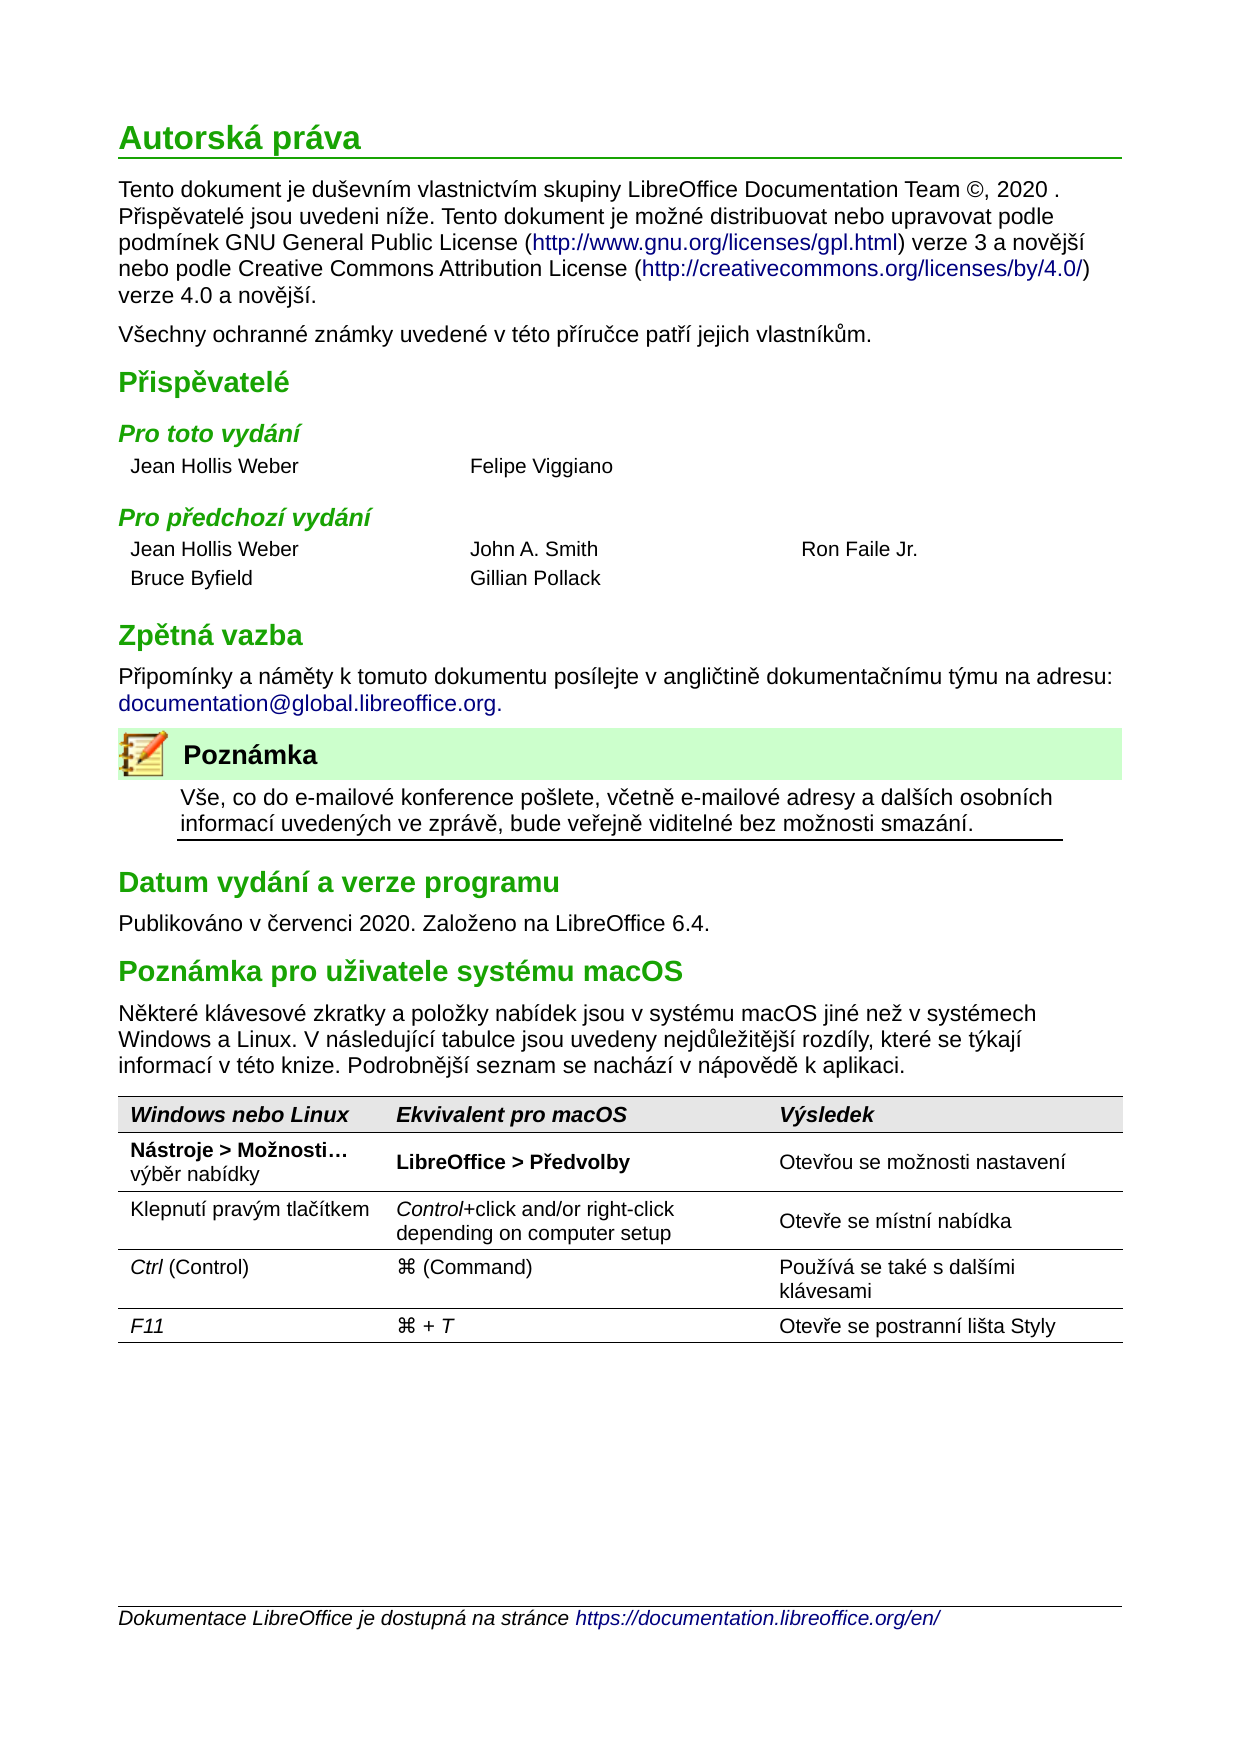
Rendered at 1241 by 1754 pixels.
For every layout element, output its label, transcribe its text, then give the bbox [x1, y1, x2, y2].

text Některé klávesové zkratky a položky nabídek jsou v systému macOS jiné než v systémech Windows a Linux. V následující tabulce jsou uvedeny nejdůležitější rozdíly, které se týkají informací v této knize. Podrobnější seznam se nachází v nápovědě k aplikaci. [118, 999, 1122, 1079]
table_header Windows nebo Linux [118, 1097, 384, 1132]
table_cell Nástroje > Možnosti… výběr nabídky [118, 1133, 384, 1191]
text Připomínky a náměty k tomuto dokumentu posílejte v angličtině dokumentačnímu týmu na adresu: documentation@global.libreoffice.org. [118, 663, 1122, 716]
subtitle Pro toto vydání [118, 419, 1122, 448]
subtitle Autorská práva [118, 118, 1122, 157]
table_cell [789, 566, 1122, 594]
table_cell Otevřou se možnosti nastavení [767, 1133, 1123, 1191]
table_cell Klepnutí pravým tlačítkem [118, 1192, 384, 1249]
table_cell Používá se také s dalšími klávesami [767, 1250, 1123, 1307]
text Všechny ochranné známky uvedené v této příručce patří jejich vlastníkům. [118, 321, 1122, 347]
table_header John A. Smith [458, 537, 789, 566]
table_header Ekvivalent pro macOS [384, 1097, 767, 1132]
table_header Jean Hollis Weber [118, 454, 458, 482]
table_header Felipe Viggiano [458, 454, 789, 482]
table_cell Otevře se postranní lišta Styly [767, 1309, 1123, 1342]
table_cell ⌘ + T [384, 1309, 767, 1342]
table_cell F11 [118, 1309, 384, 1342]
subtitle Přispěvatelé [118, 365, 1122, 398]
subtitle Datum vydání a verze programu [118, 865, 1122, 898]
picture [119, 729, 170, 780]
subtitle Pro předchozí vydání [118, 503, 1122, 531]
subtitle Poznámka pro uživatele systému macOS [118, 954, 1122, 988]
table_header Ron Faile Jr. [789, 537, 1122, 566]
text Tento dokument je duševním vlastnictvím skupiny LibreOffice Documentation Team ©, 2020 . Přispěvatelé jsou uvedeni níže. Tento dokument je možné distribuovat nebo upravovat podle podmínek GNU General Public License (http://www.gnu.org/licenses/gpl.html) verze 3 a novější nebo podle Creative Commons Attribution License (http://creativecommons.org/licenses/by/4.0/) verze 4.0 a novější. [118, 176, 1122, 308]
table_cell Control+click and/or right-click depending on computer setup [384, 1192, 767, 1249]
table_cell Ctrl (Control) [118, 1250, 384, 1307]
table_header [789, 454, 1122, 482]
table_cell LibreOffice > Předvolby [384, 1133, 767, 1191]
table_cell Gillian Pollack [458, 566, 789, 594]
table_cell ⌘ (Command) [384, 1250, 767, 1307]
table_header Jean Hollis Weber [118, 537, 458, 566]
table_header Výsledek [767, 1097, 1123, 1132]
table_cell Otevře se místní nabídka [767, 1192, 1123, 1249]
subtitle Poznámka [118, 728, 1122, 780]
table_cell Bruce Byfield [118, 566, 458, 594]
text Vše, co do e-mailové konference pošlete, včetně e-mailové adresy a dalších osobních informací uvedených ve zprávě, bude veřejně viditelné bez možnosti smazání. [177, 780, 1063, 839]
subtitle Zpětná vazba [118, 618, 1122, 651]
text Publikováno v červenci 2020. Založeno na LibreOffice 6.4. [118, 910, 1122, 937]
